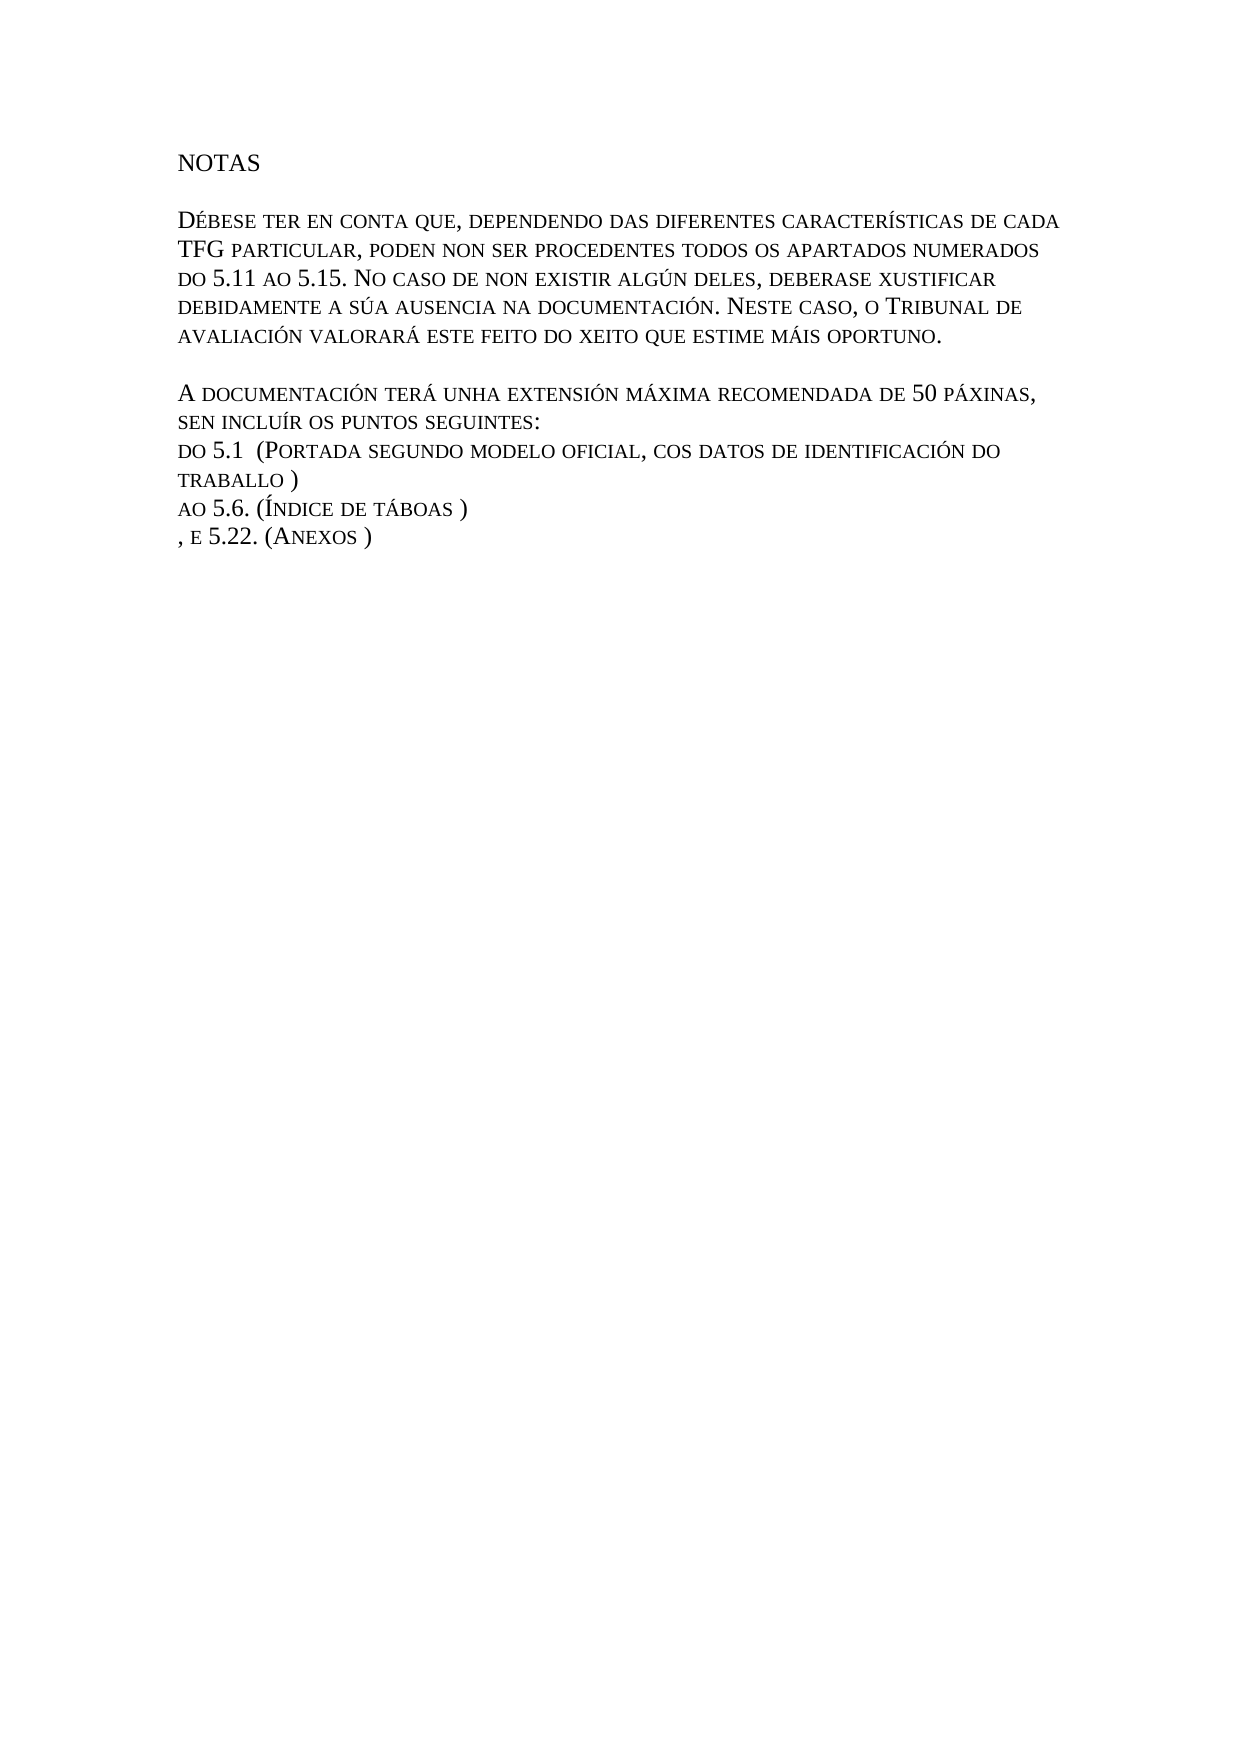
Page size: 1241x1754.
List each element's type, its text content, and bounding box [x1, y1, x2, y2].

text NOTAS [177, 148, 1063, 176]
text A documentación terá unha extensión máxima recomendada de 50 páxinas, sen incluír os puntos seguintes: [177, 378, 1063, 435]
text Débese ter en conta que, dependendo das diferentes características de cada TFG particular, poden non ser procedentes todos os apartados numerados do 5.11 ao 5.15. No caso de non existir algún deles, deberase xustificar debidamente a súa ausencia na documentación. Neste caso, o Tribunal de avaliación valorará este feito do xeito que estime máis oportuno. [177, 205, 1063, 349]
text do 5.1 (Portada segundo modelo oficial, cos datos de identificación do traballo ) [177, 435, 1063, 493]
text ao 5.6. (Índice de táboas ) [177, 493, 1063, 521]
text , e 5.22. (Anexos ) [177, 521, 1063, 550]
